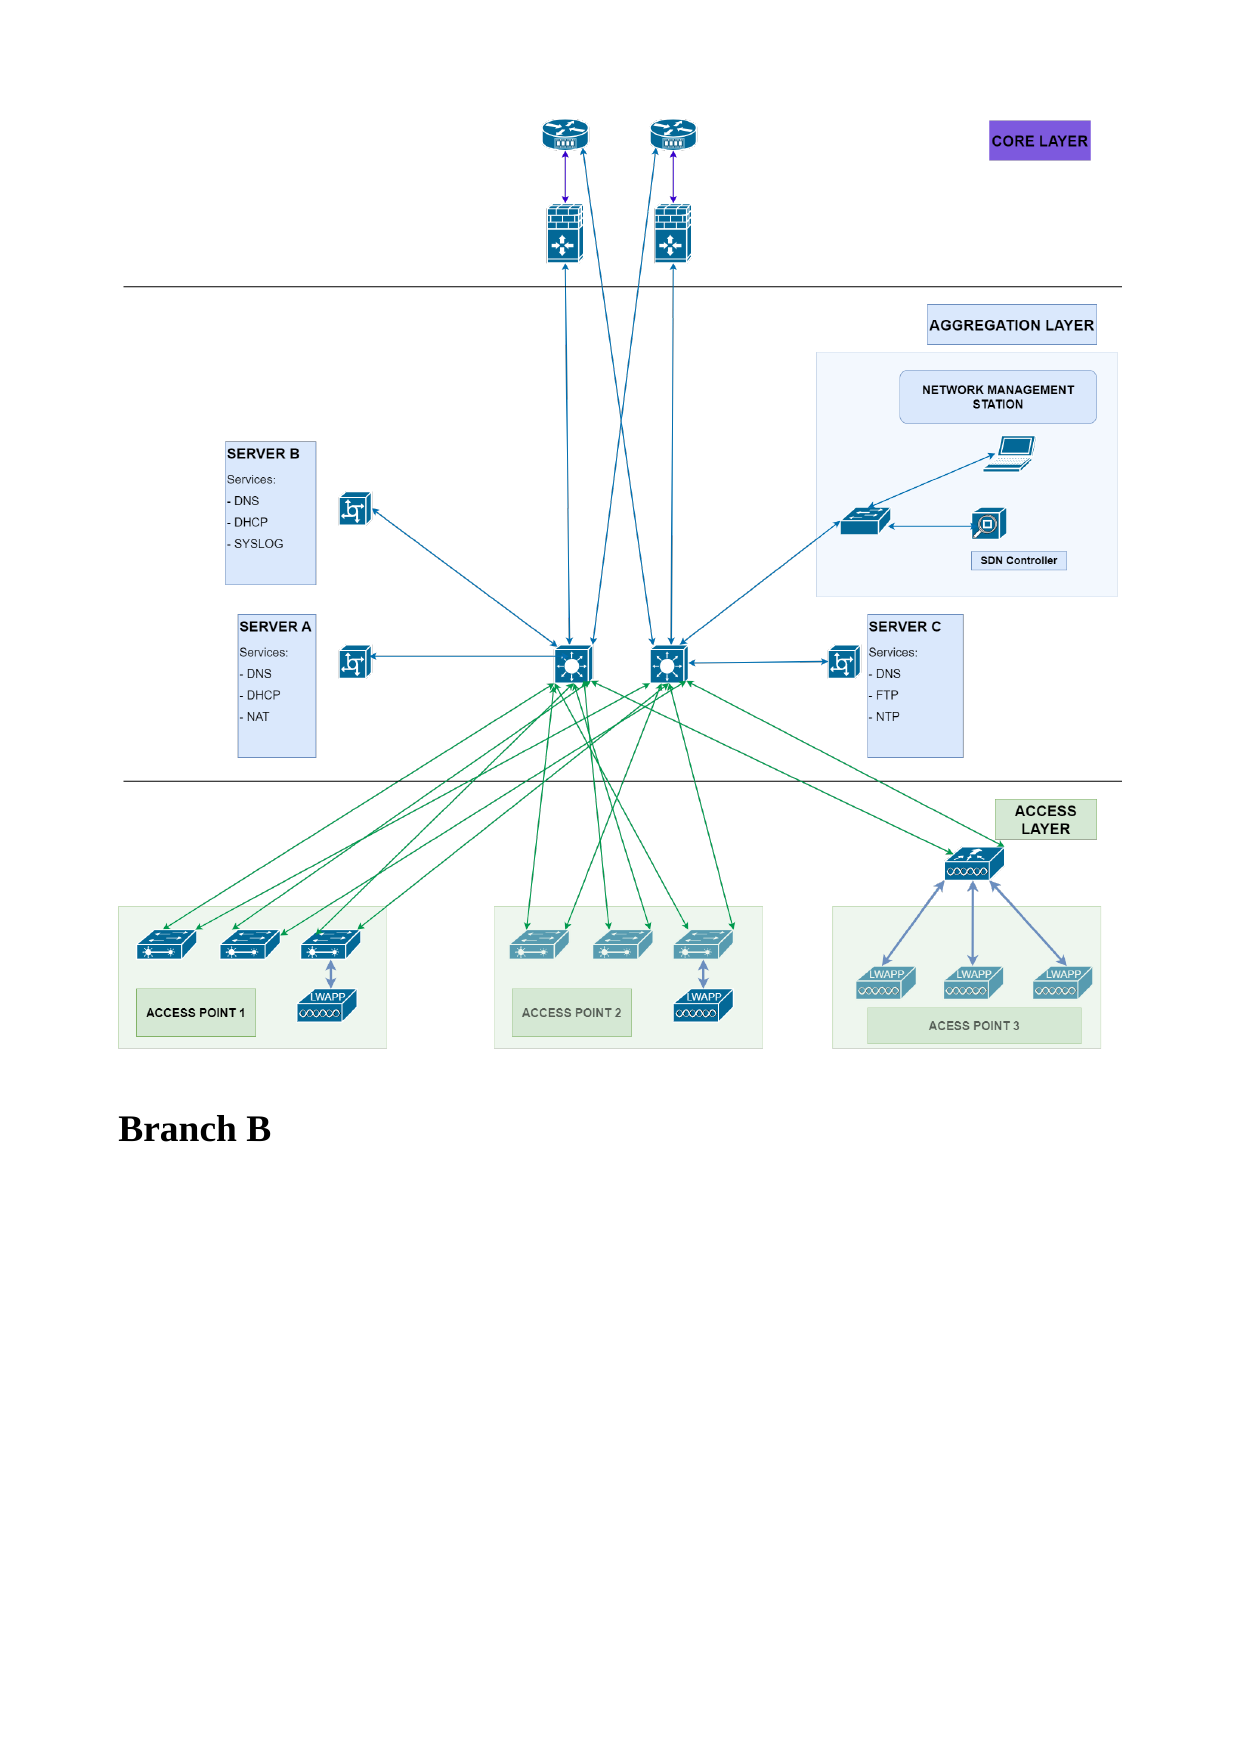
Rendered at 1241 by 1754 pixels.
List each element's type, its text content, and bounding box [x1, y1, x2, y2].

picture [118, 118, 1123, 1049]
text Branch B [118, 1106, 1122, 1149]
